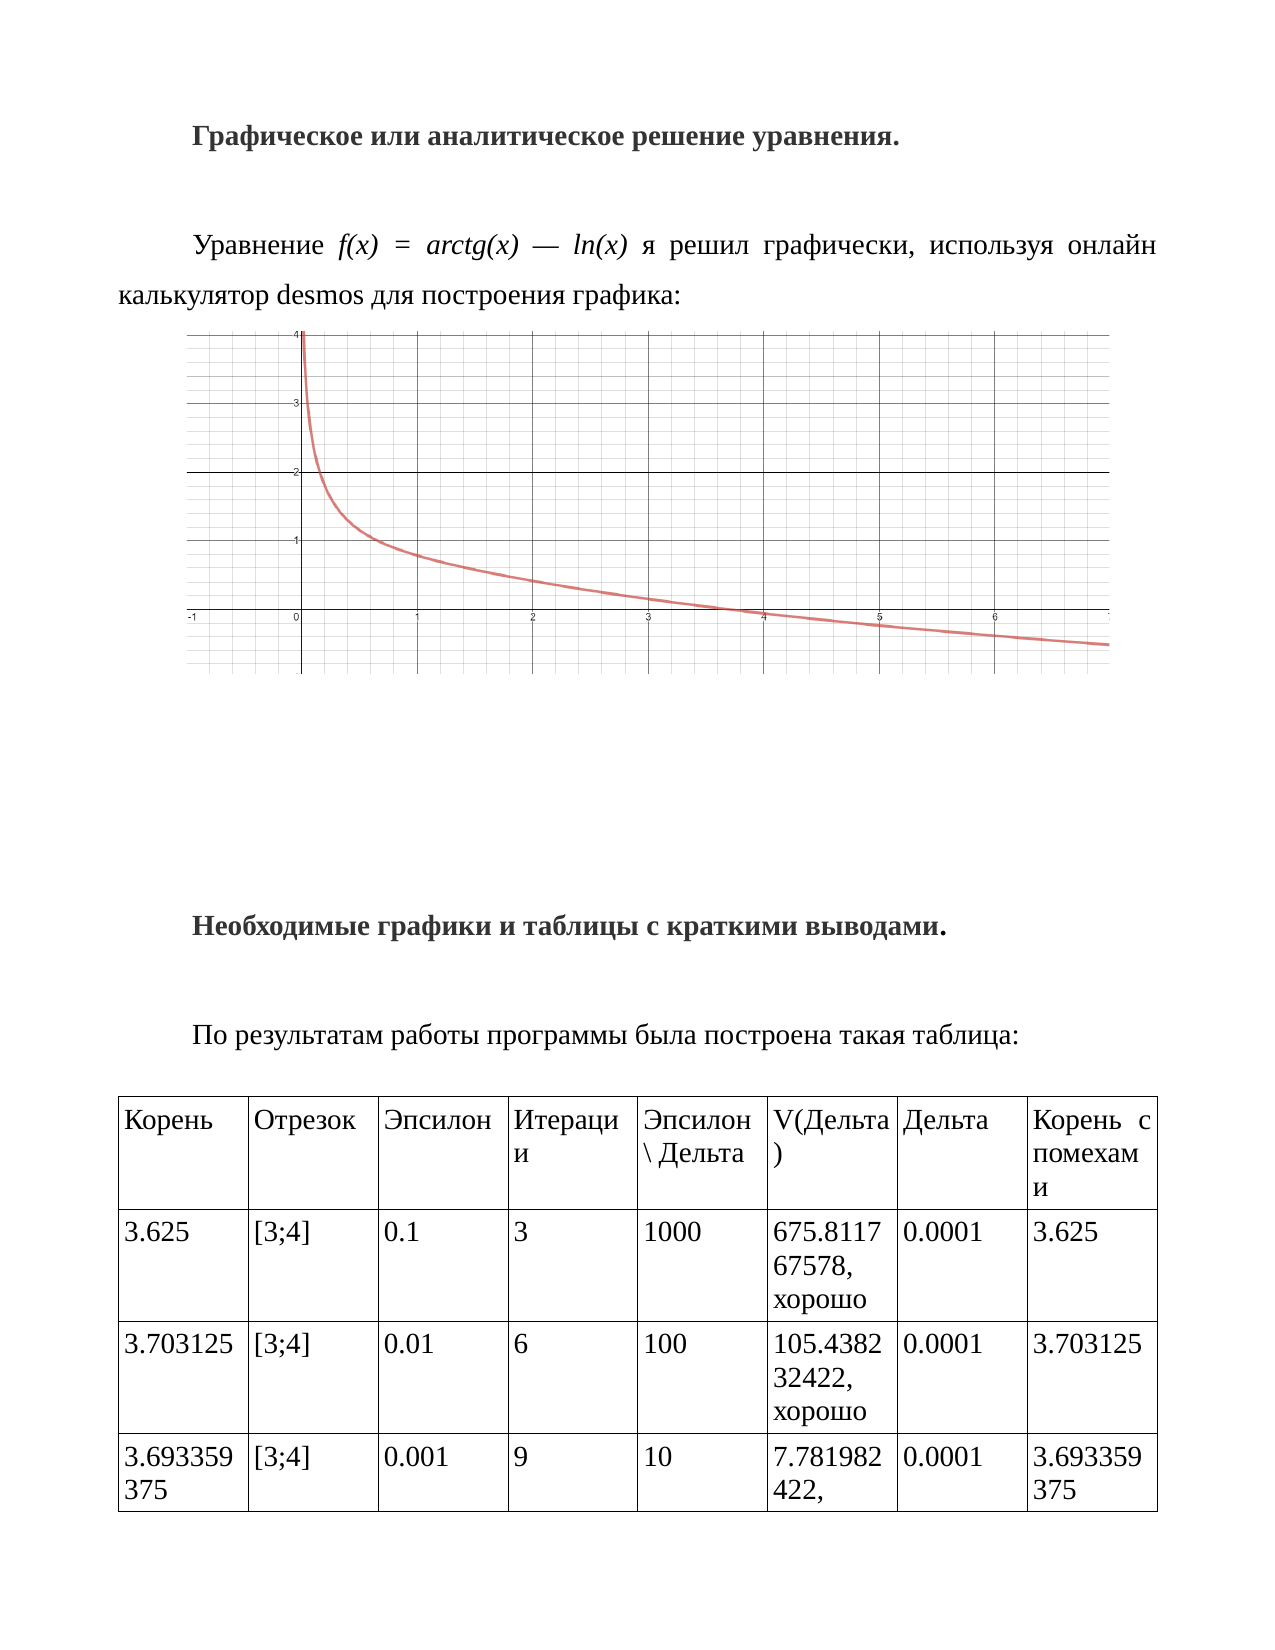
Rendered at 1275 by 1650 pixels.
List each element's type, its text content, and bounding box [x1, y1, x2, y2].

table_cell 100 [638, 1322, 767, 1433]
table_cell 1000 [638, 1210, 767, 1321]
table_header V(Дельта) [768, 1097, 897, 1208]
table_cell 10 [638, 1434, 767, 1511]
table_header Отрезок [249, 1097, 378, 1208]
text Необходимые графики и таблицы с краткими выводами. [118, 908, 1157, 942]
picture [186, 331, 1110, 674]
table_cell 6 [509, 1322, 637, 1433]
table_cell 0.001 [379, 1434, 508, 1511]
table_cell [3;4] [249, 1322, 378, 1433]
table_cell 7.781982422, [768, 1434, 897, 1511]
table_cell 675.811767578, хорошо [768, 1210, 897, 1321]
table_cell 0.01 [379, 1322, 508, 1433]
table_header Корень [119, 1097, 248, 1208]
table_cell 3.703125 [119, 1322, 248, 1433]
table_cell 105.438232422, хорошо [768, 1322, 897, 1433]
table_cell 9 [509, 1434, 637, 1511]
table_cell 3.625 [119, 1210, 248, 1321]
table_cell [3;4] [249, 1434, 378, 1511]
table_cell 3 [509, 1210, 637, 1321]
table_cell 0.0001 [898, 1434, 1027, 1511]
table_cell 3.703125 [1028, 1322, 1157, 1433]
table_cell 0.0001 [898, 1322, 1027, 1433]
table_cell 3.625 [1028, 1210, 1157, 1321]
table_cell 0.0001 [898, 1210, 1027, 1321]
table_cell 3.693359375 [119, 1434, 248, 1511]
table_header Итерации [509, 1097, 637, 1208]
text По результатам работы программы была построена такая таблица: [118, 1017, 1157, 1050]
table_header Дельта [898, 1097, 1027, 1208]
table_header Корень с помехами [1028, 1097, 1157, 1208]
table_cell 3.693359375 [1028, 1434, 1157, 1511]
table_cell 0.1 [379, 1210, 508, 1321]
text Графическое или аналитическое решение уравнения. [118, 118, 1157, 152]
table_cell [3;4] [249, 1210, 378, 1321]
text Уравнение f(x) = arctg(x) — ln(x) я решил графически, используя онлайн калькулятор desmos для построения графика: [118, 227, 1157, 311]
table_header Эпсилон \ Дельта [638, 1097, 767, 1208]
table_header Эпсилон [379, 1097, 508, 1208]
